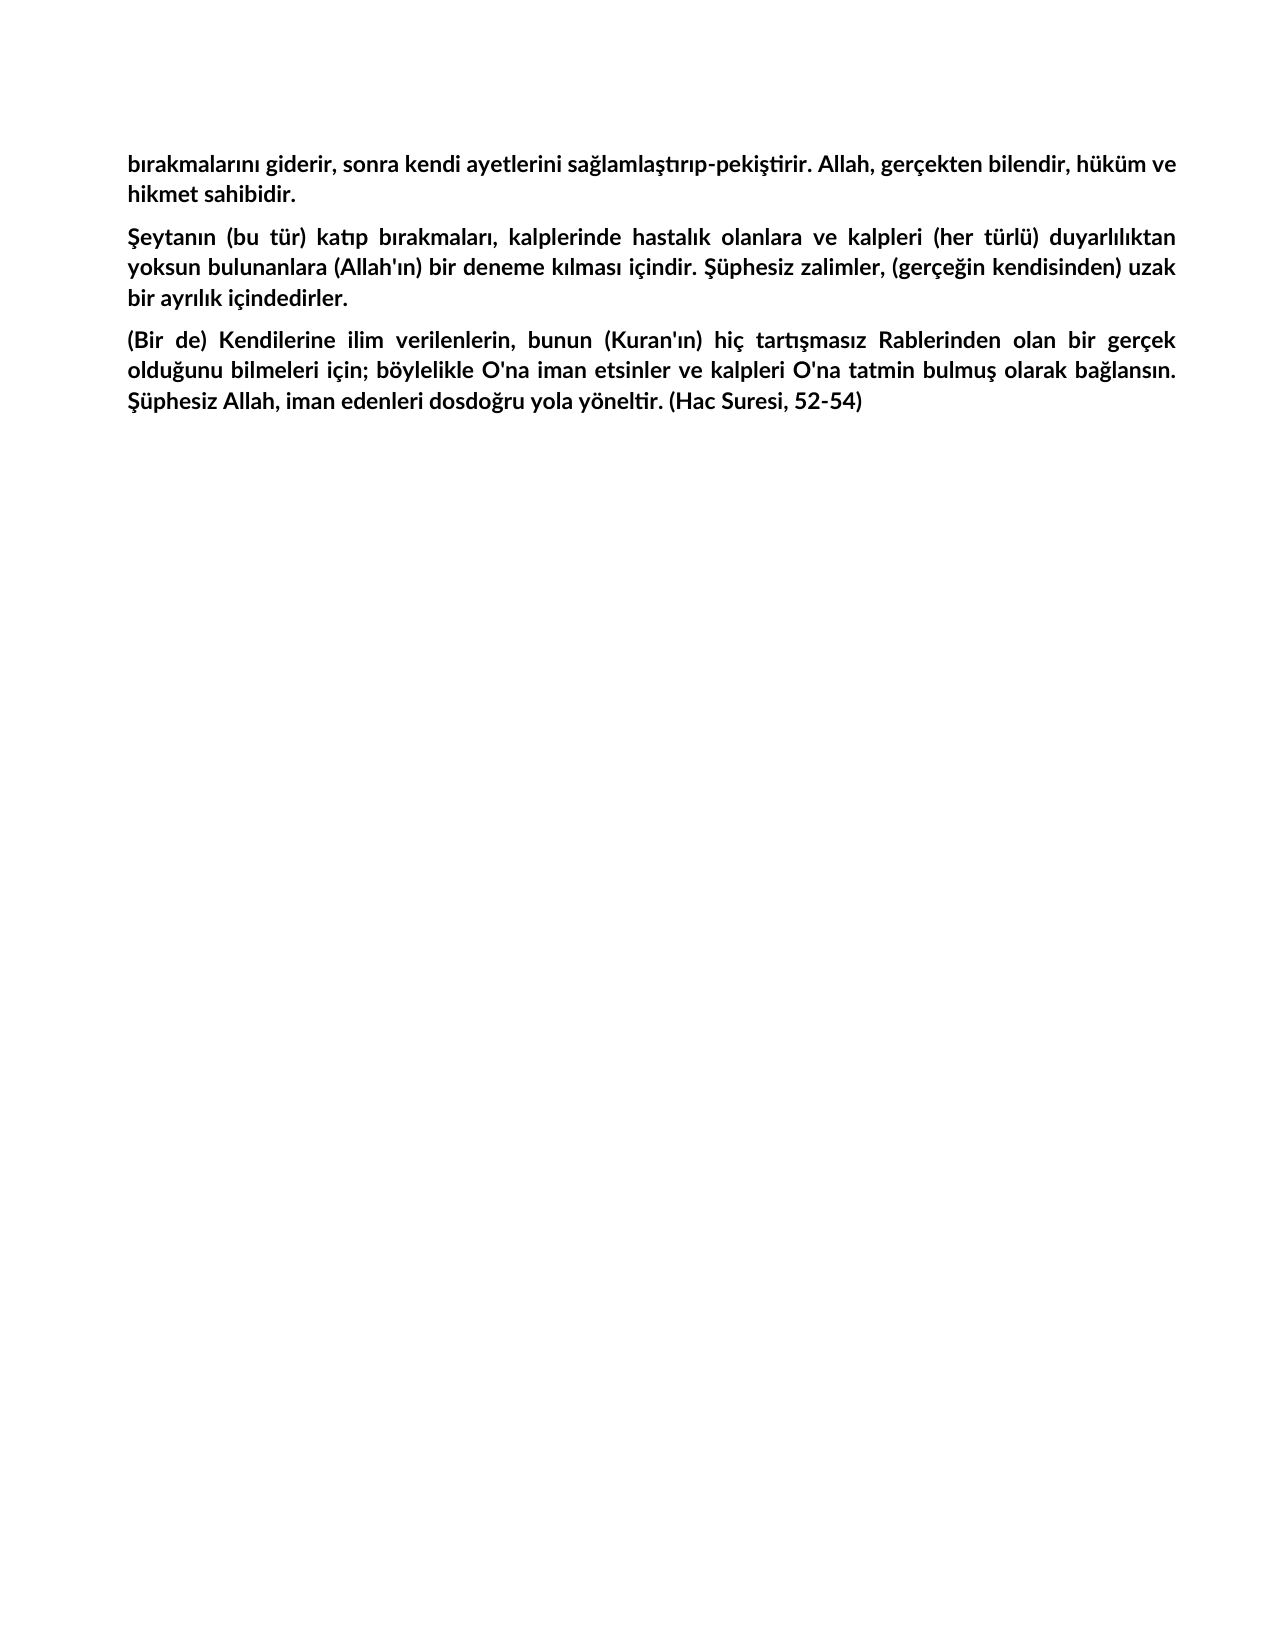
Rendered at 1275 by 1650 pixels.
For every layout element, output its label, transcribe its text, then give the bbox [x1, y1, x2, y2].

text (Bir de) Kendilerine ilim verilenlerin, bunun (Kuran'ın) hiç tartışmasız Rablerinden olan bir gerçek olduğunu bilmeleri için; böylelikle O'na iman etsinler ve kalpleri O'na tatmin bulmuş olarak bağlansın. Şüphesiz Allah, iman edenleri dosdoğru yola yöneltir. (Hac Suresi, 52-54) [127, 326, 1177, 414]
text Şeytanın (bu tür) katıp bırakmaları, kalplerinde hastalık olanlara ve kalpleri (her türlü) duyarlılıktan yoksun bulunanlara (Allah'ın) bir deneme kılması içindir. Şüphesiz zalimler, (gerçeğin kendisinden) uzak bir ayrılık içindedirler. [127, 223, 1177, 311]
text bırakmalarını giderir, sonra kendi ayetlerini sağlamlaştırıp-pekiştirir. Allah, gerçekten bilendir, hüküm ve hikmet sahibidir. [127, 150, 1177, 208]
